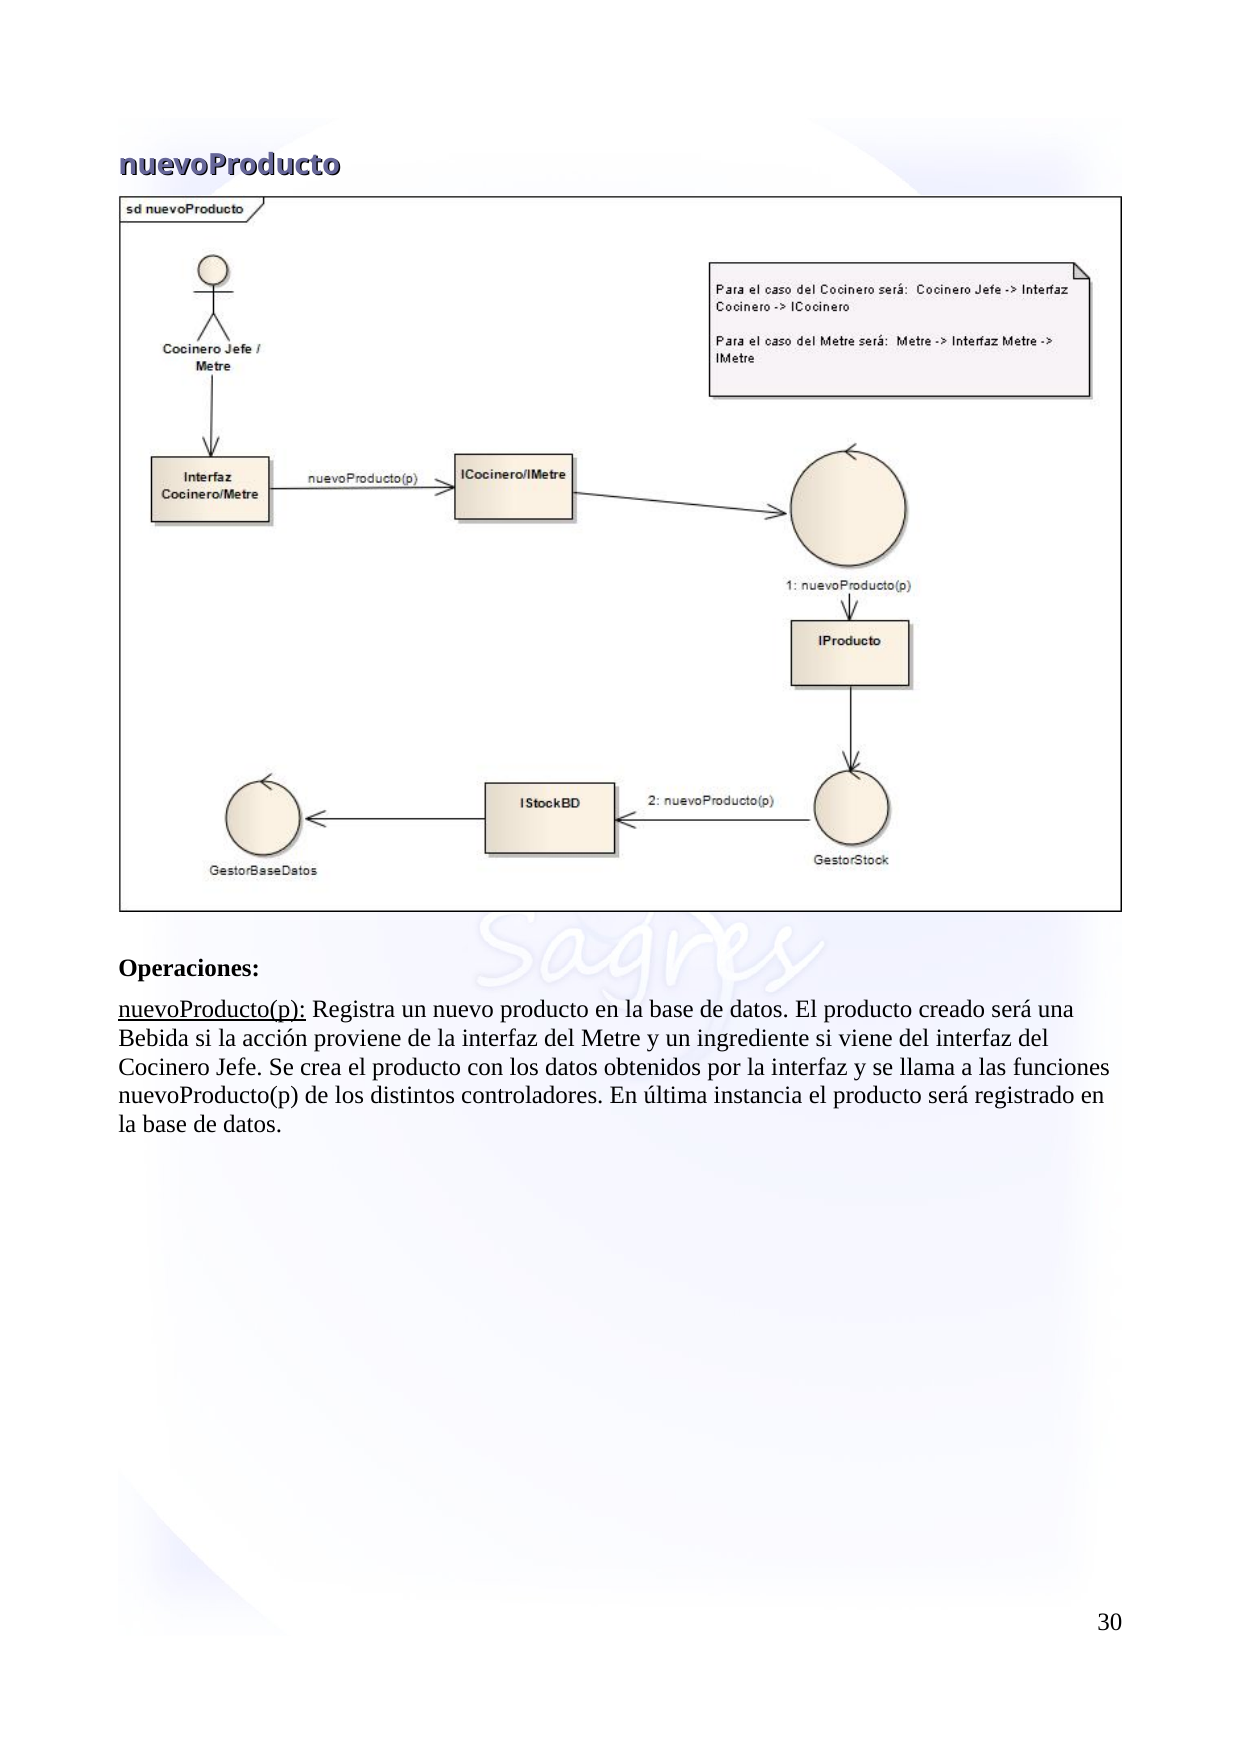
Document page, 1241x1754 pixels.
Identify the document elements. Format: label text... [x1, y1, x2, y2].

picture [118, 118, 1122, 143]
subtitle nuevoProducto [118, 143, 1122, 183]
text Operaciones: [118, 953, 1122, 982]
picture [118, 1138, 1122, 1636]
picture [118, 982, 1122, 994]
picture [118, 183, 1122, 953]
text nuevoProducto(p): Registra un nuevo producto en la base de datos. El producto creado será una Bebida si la acción proviene de la interfaz del Metre y un ingrediente si viene del interfaz del Cocinero Jefe. Se crea el producto con los datos obtenidos por la interfaz y se llama a las funciones nuevoProducto(p) de los distintos controladores. En última instancia el producto será registrado en la base de datos. [118, 994, 1122, 1138]
